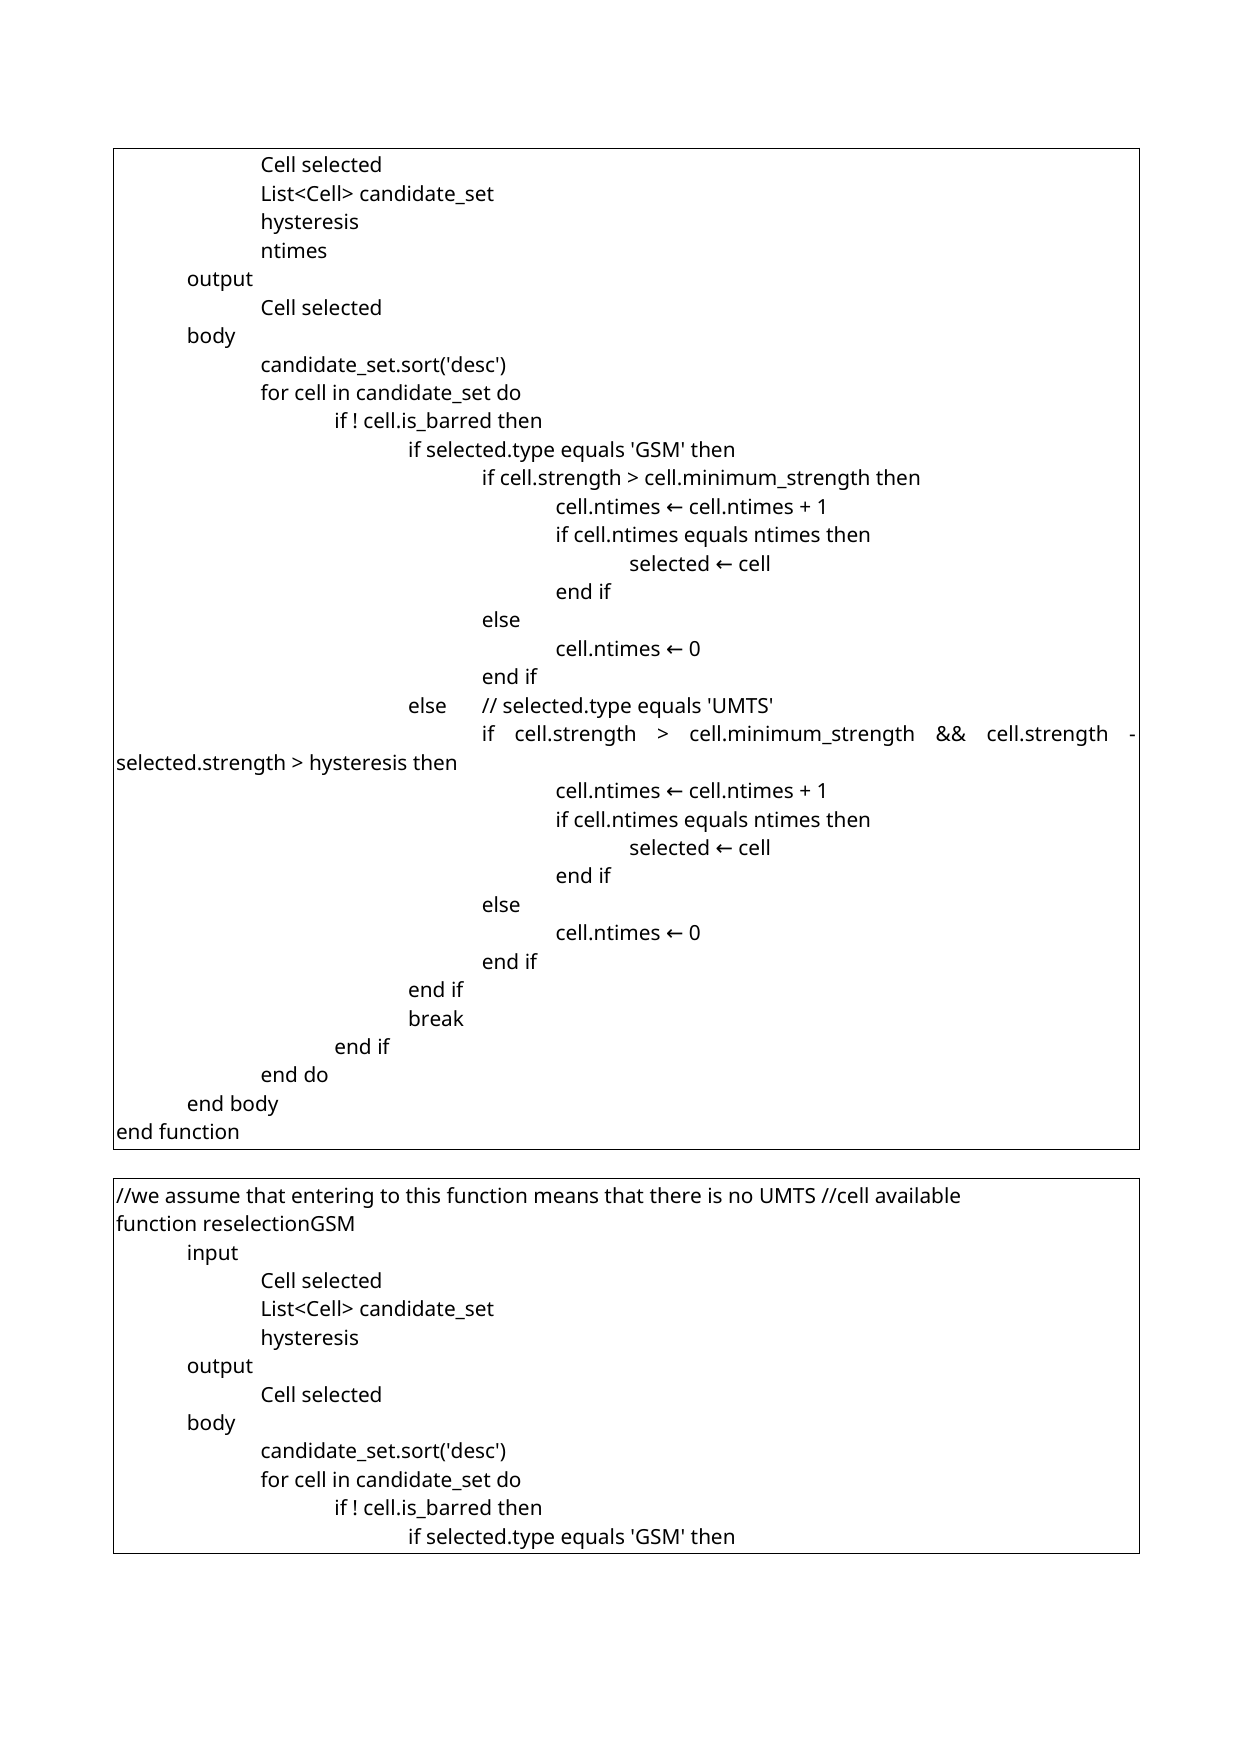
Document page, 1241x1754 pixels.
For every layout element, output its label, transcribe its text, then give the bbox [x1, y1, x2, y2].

text end if [114, 659, 1139, 688]
text input [114, 1234, 1139, 1263]
text end function [114, 1114, 1139, 1149]
text candidate_set.sort('desc') [114, 1434, 1139, 1462]
text else [114, 603, 1139, 631]
text break [114, 1001, 1139, 1029]
text output [114, 261, 1139, 290]
text for cell in candidate_set do [114, 375, 1139, 403]
text end if [114, 944, 1139, 972]
text List<Cell> candidate_set [114, 1291, 1139, 1320]
text cell.ntimes ← 0 [114, 631, 1139, 659]
text selected ← cell [114, 546, 1139, 574]
text if cell.ntimes equals ntimes then [114, 802, 1139, 830]
text end body [114, 1086, 1139, 1114]
text body [114, 1405, 1139, 1434]
text hysteresis [114, 204, 1139, 233]
text List<Cell> candidate_set [114, 176, 1139, 204]
text if cell.strength > cell.minimum_strength && cell.strength - selected.strength > hysteresis then [114, 716, 1139, 773]
text else // selected.type equals 'UMTS' [114, 688, 1139, 716]
text Cell selected [114, 1377, 1139, 1405]
text end do [114, 1058, 1139, 1086]
text if cell.strength > cell.minimum_strength then [114, 460, 1139, 489]
text cell.ntimes ← cell.ntimes + 1 [114, 489, 1139, 517]
text if selected.type equals 'GSM' then [114, 1519, 1139, 1553]
text hysteresis [114, 1320, 1139, 1348]
text end if [114, 1029, 1139, 1058]
text Cell selected [114, 290, 1139, 318]
text if ! cell.is_barred then [114, 1491, 1139, 1519]
text end if [114, 574, 1139, 603]
text Cell selected [114, 149, 1139, 176]
text if cell.ntimes equals ntimes then [114, 517, 1139, 546]
text if ! cell.is_barred then [114, 403, 1139, 432]
text ntimes [114, 233, 1139, 261]
text for cell in candidate_set do [114, 1462, 1139, 1491]
text else [114, 887, 1139, 915]
text end if [114, 972, 1139, 1001]
text end if [114, 858, 1139, 887]
text if selected.type equals 'GSM' then [114, 432, 1139, 460]
text selected ← cell [114, 830, 1139, 858]
text Cell selected [114, 1263, 1139, 1291]
text output [114, 1348, 1139, 1377]
text //we assume that entering to this function means that there is no UMTS //cell available [114, 1179, 1139, 1206]
text candidate_set.sort('desc') [114, 347, 1139, 375]
text cell.ntimes ← cell.ntimes + 1 [114, 773, 1139, 802]
text function reselectionGSM [114, 1206, 1139, 1234]
text cell.ntimes ← 0 [114, 915, 1139, 944]
text body [114, 318, 1139, 347]
